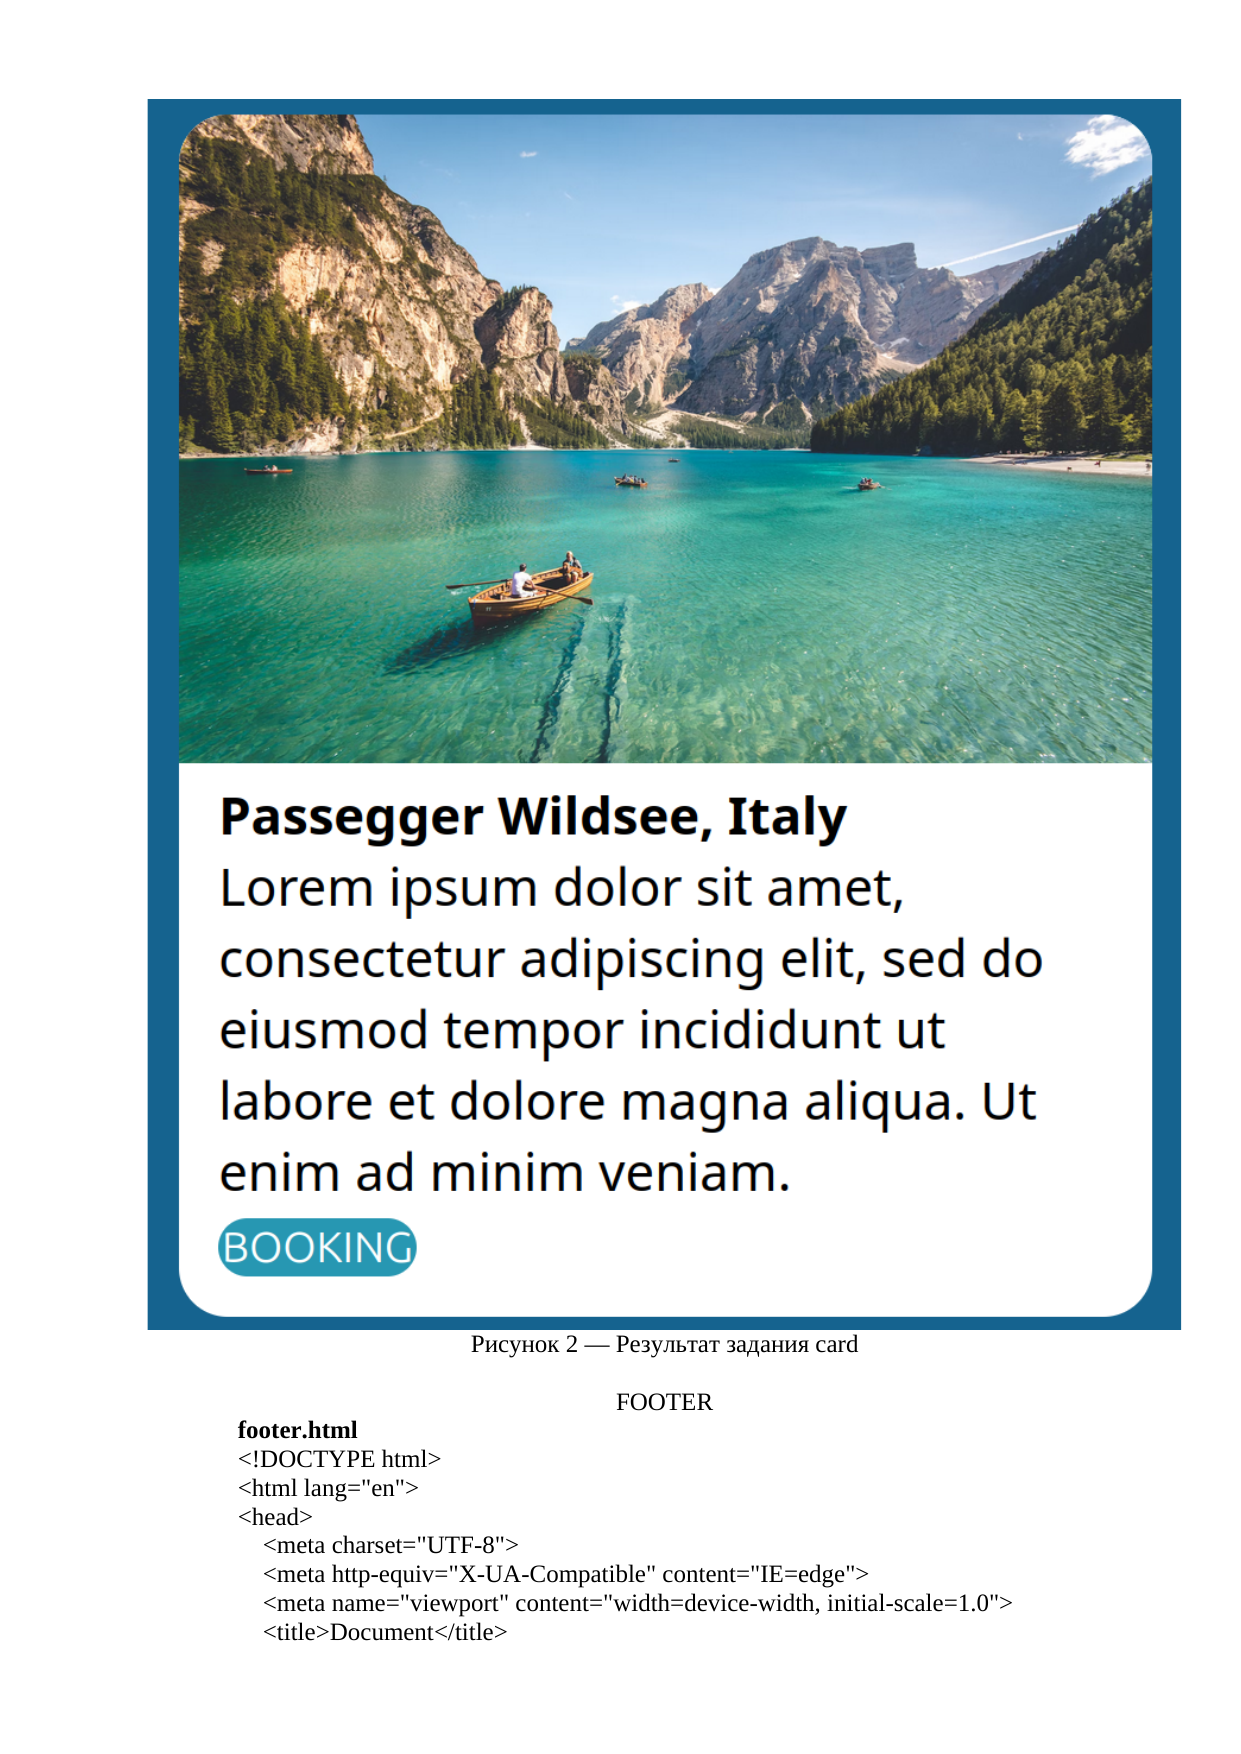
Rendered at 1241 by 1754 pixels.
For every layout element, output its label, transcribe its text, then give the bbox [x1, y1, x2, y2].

picture [147, 99, 1182, 1330]
text <head> [148, 1502, 1181, 1531]
text <meta charset="UTF-8"> [148, 1531, 1181, 1559]
text <html lang="en"> [148, 1473, 1181, 1502]
text <!DOCTYPE html> [148, 1444, 1181, 1473]
text <title>Document</title> [148, 1617, 1181, 1646]
text footer.html [148, 1416, 1181, 1444]
text Рисунок 2 — Результат задания card [148, 1330, 1181, 1358]
text <meta http-equiv="X-UA-Compatible" content="IE=edge"> [148, 1559, 1181, 1588]
text <meta name="viewport" content="width=device-width, initial-scale=1.0"> [148, 1588, 1181, 1617]
text FOOTER [148, 1387, 1181, 1416]
